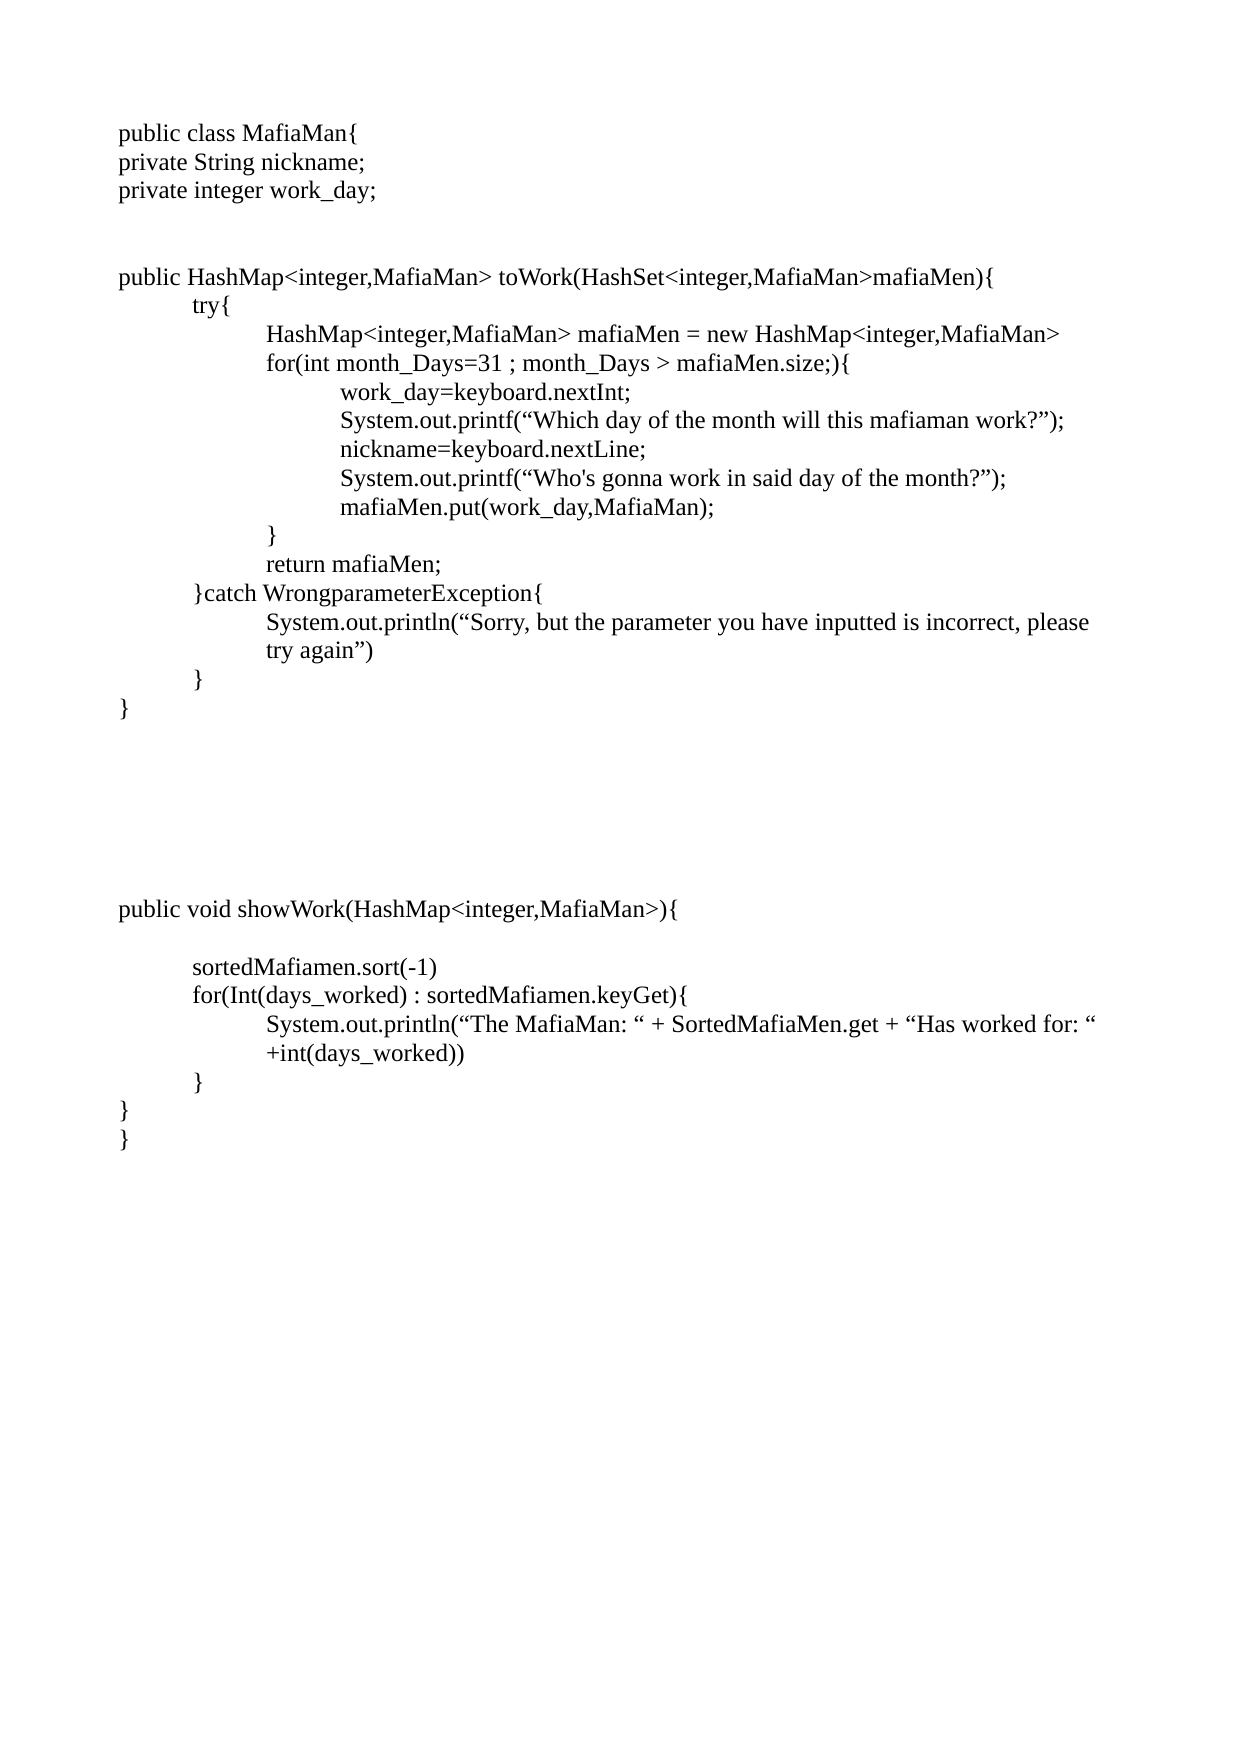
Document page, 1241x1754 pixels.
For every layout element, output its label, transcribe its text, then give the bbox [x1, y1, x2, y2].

text } [118, 1096, 1122, 1124]
text work_day=keyboard.nextInt; [118, 377, 1122, 406]
text } [118, 664, 1122, 693]
text for(int month_Days=31 ; month_Days > mafiaMen.size;){ [118, 348, 1122, 377]
text HashMap<integer,MafiaMan> mafiaMen = new HashMap<integer,MafiaMan> [118, 319, 1122, 348]
text } [118, 1124, 1122, 1153]
text return mafiaMen; [118, 549, 1122, 578]
text private integer work_day; [118, 176, 1122, 204]
text for(Int(days_worked) : sortedMafiamen.keyGet){ [118, 981, 1122, 1009]
text nickname=keyboard.nextLine; [118, 434, 1122, 463]
text System.out.printf(“Which day of the month will this mafiaman work?”); [118, 406, 1122, 434]
text System.out.println(“The MafiaMan: “ + SortedMafiaMen.get + “Has worked for: “ +int(days_worked)) [118, 1009, 1122, 1067]
text mafiaMen.put(work_day,MafiaMan); [118, 492, 1122, 521]
text sortedMafiamen.sort(-1) [118, 952, 1122, 981]
text try{ [118, 291, 1122, 319]
text } [118, 693, 1122, 722]
text } [118, 1067, 1122, 1096]
text } [118, 521, 1122, 549]
text System.out.printf(“Who's gonna work in said day of the month?”); [118, 463, 1122, 492]
text public HashMap<integer,MafiaMan> toWork(HashSet<integer,MafiaMan>mafiaMen){ [118, 262, 1122, 291]
text public class MafiaMan{ [118, 118, 1122, 147]
text System.out.println(“Sorry, but the parameter you have inputted is incorrect, please try again”) [118, 607, 1122, 664]
text }catch WrongparameterException{ [118, 578, 1122, 607]
text public void showWork(HashMap<integer,MafiaMan>){ [118, 894, 1122, 923]
text private String nickname; [118, 147, 1122, 176]
